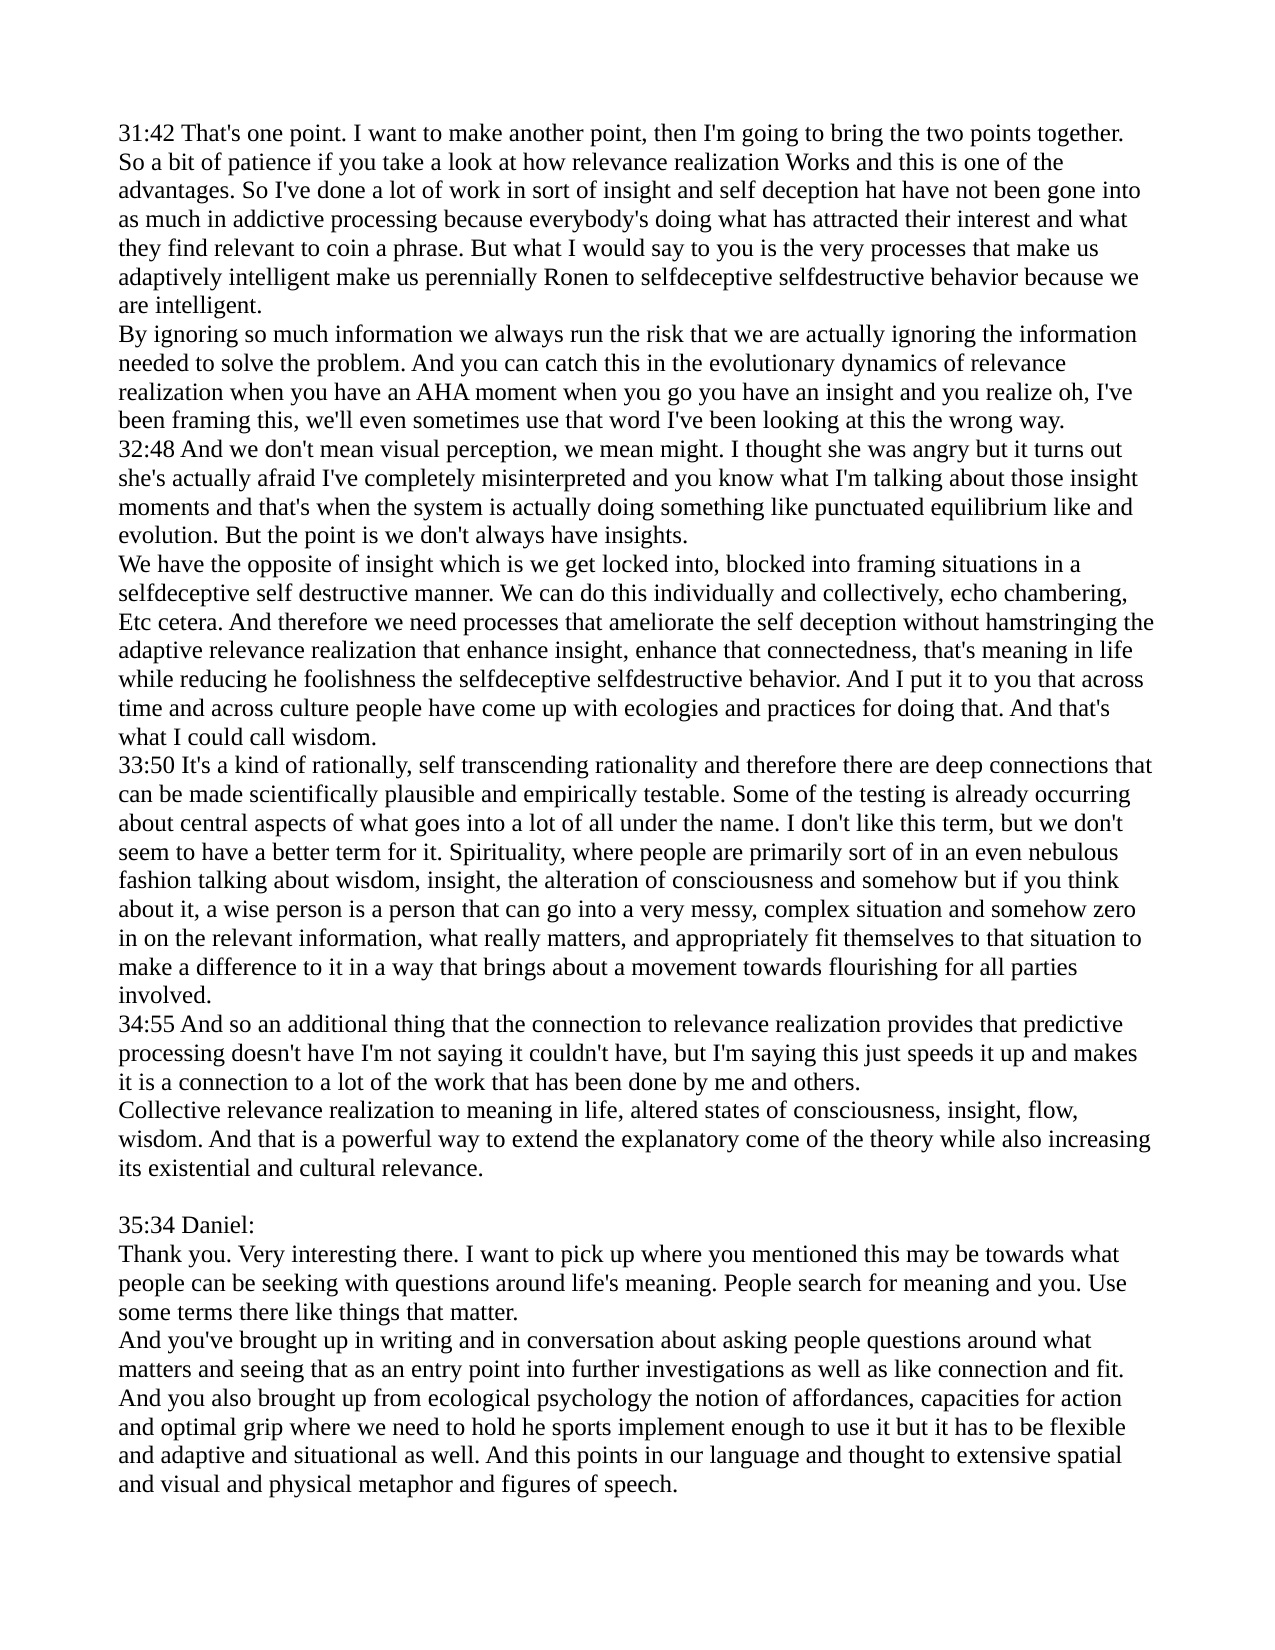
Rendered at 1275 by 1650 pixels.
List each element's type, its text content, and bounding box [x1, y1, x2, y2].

text We have the opposite of insight which is we get locked into, blocked into framing situations in a selfdeceptive self destructive manner. We can do this individually and collectively, echo chambering, Etc cetera. And therefore we need processes that ameliorate the self deception without hamstringing the adaptive relevance realization that enhance insight, enhance that connectedness, that's meaning in life while reducing he foolishness the selfdeceptive selfdestructive behavior. And I put it to you that across time and across culture people have come up with ecologies and practices for doing that. And that's what I could call wisdom. [118, 549, 1157, 751]
text Thank you. Very interesting there. I want to pick up where you mentioned this may be towards what people can be seeking with questions around life's meaning. People search for meaning and you. Use some terms there like things that matter. [118, 1239, 1157, 1326]
text 34:55 And so an additional thing that the connection to relevance realization provides that predictive processing doesn't have I'm not saying it couldn't have, but I'm saying this just speeds it up and makes it is a connection to a lot of the work that has been done by me and others. [118, 1009, 1157, 1096]
text 31:42 That's one point. I want to make another point, then I'm going to bring the two points together. So a bit of patience if you take a look at how relevance realization Works and this is one of the advantages. So I've done a lot of work in sort of insight and self deception hat have not been gone into as much in addictive processing because everybody's doing what has attracted their interest and what they find relevant to coin a phrase. But what I would say to you is the very processes that make us adaptively intelligent make us perennially Ronen to selfdeceptive selfdestructive behavior because we are intelligent. [118, 118, 1157, 319]
text 33:50 It's a kind of rationally, self transcending rationality and therefore there are deep connections that can be made scientifically plausible and empirically testable. Some of the testing is already occurring about central aspects of what goes into a lot of all under the name. I don't like this term, but we don't seem to have a better term for it. Spirituality, where people are primarily sort of in an even nebulous fashion talking about wisdom, insight, the alteration of consciousness and somehow but if you think about it, a wise person is a person that can go into a very messy, complex situation and somehow zero in on the relevant information, what really matters, and appropriately fit themselves to that situation to make a difference to it in a way that brings about a movement towards flourishing for all parties involved. [118, 751, 1157, 1009]
text 35:34 Daniel: [118, 1211, 1157, 1239]
text And you've brought up in writing and in conversation about asking people questions around what matters and seeing that as an entry point into further investigations as well as like connection and fit. And you also brought up from ecological psychology the notion of affordances, capacities for action and optimal grip where we need to hold he sports implement enough to use it but it has to be flexible and adaptive and situational as well. And this points in our language and thought to extensive spatial and visual and physical metaphor and figures of speech. [118, 1326, 1157, 1498]
text 32:48 And we don't mean visual perception, we mean might. I thought she was angry but it turns out she's actually afraid I've completely misinterpreted and you know what I'm talking about those insight moments and that's when the system is actually doing something like punctuated equilibrium like and evolution. But the point is we don't always have insights. [118, 434, 1157, 549]
text Collective relevance realization to meaning in life, altered states of consciousness, insight, flow, wisdom. And that is a powerful way to extend the explanatory come of the theory while also increasing its existential and cultural relevance. [118, 1096, 1157, 1182]
text By ignoring so much information we always run the risk that we are actually ignoring the information needed to solve the problem. And you can catch this in the evolutionary dynamics of relevance realization when you have an AHA moment when you go you have an insight and you realize oh, I've been framing this, we'll even sometimes use that word I've been looking at this the wrong way. [118, 319, 1157, 434]
